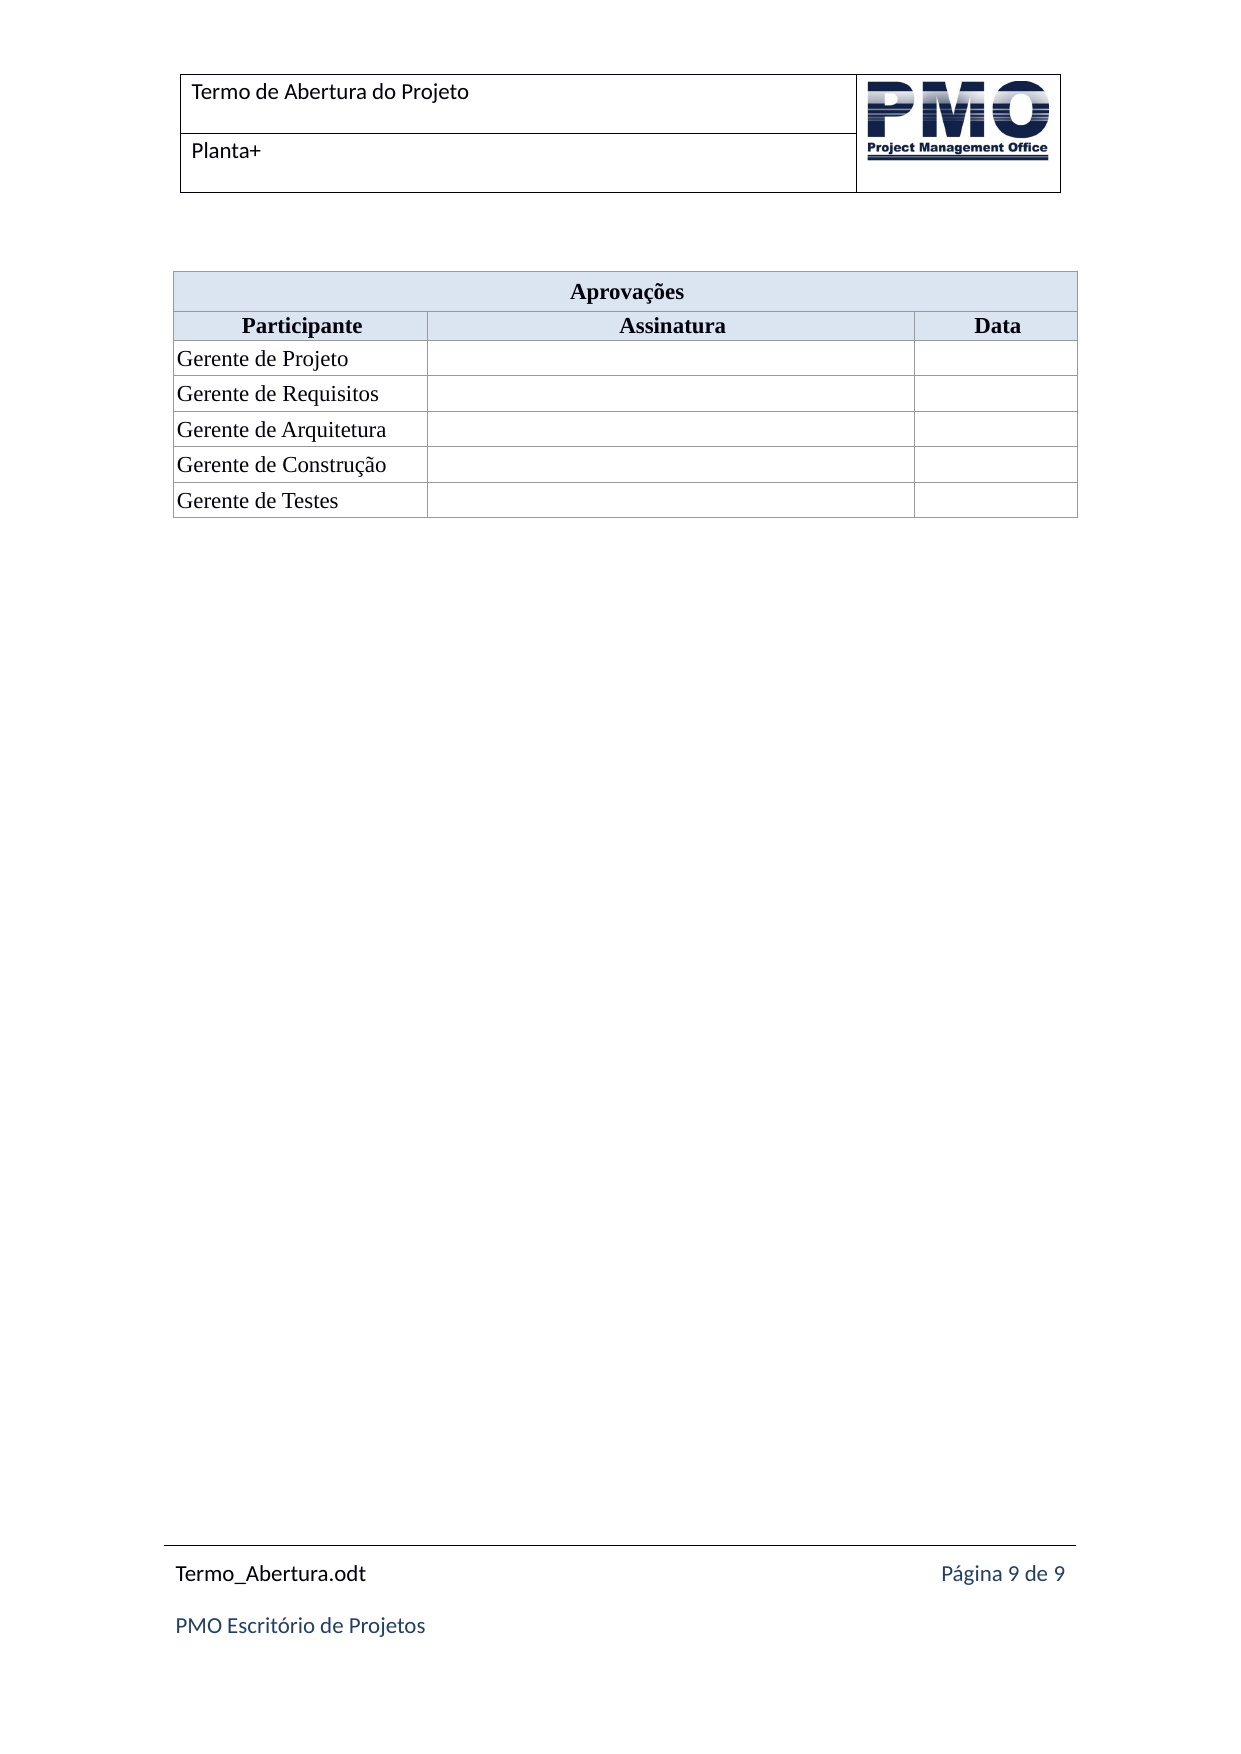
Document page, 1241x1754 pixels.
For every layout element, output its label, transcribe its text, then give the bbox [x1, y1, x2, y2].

table_cell [428, 483, 914, 517]
table_cell Data [915, 312, 1077, 340]
table_cell [915, 341, 1077, 375]
table_cell [428, 412, 914, 446]
table_cell [428, 447, 914, 482]
table_cell Gerente de Construção [174, 447, 427, 482]
table_cell [915, 412, 1077, 446]
table_cell Gerente de Requisitos [174, 376, 427, 411]
table_cell [915, 447, 1077, 482]
table_cell [915, 483, 1077, 517]
table_cell Participante [174, 312, 427, 340]
table_cell [428, 376, 914, 411]
table_cell Assinatura [428, 312, 914, 340]
table_header Aprovações [174, 272, 1077, 311]
table_cell Gerente de Projeto [174, 341, 427, 375]
table_cell Gerente de Arquitetura [174, 412, 427, 446]
table_cell Gerente de Testes [174, 483, 427, 517]
table_cell [915, 376, 1077, 411]
picture [867, 81, 1049, 161]
table_cell [428, 341, 914, 375]
